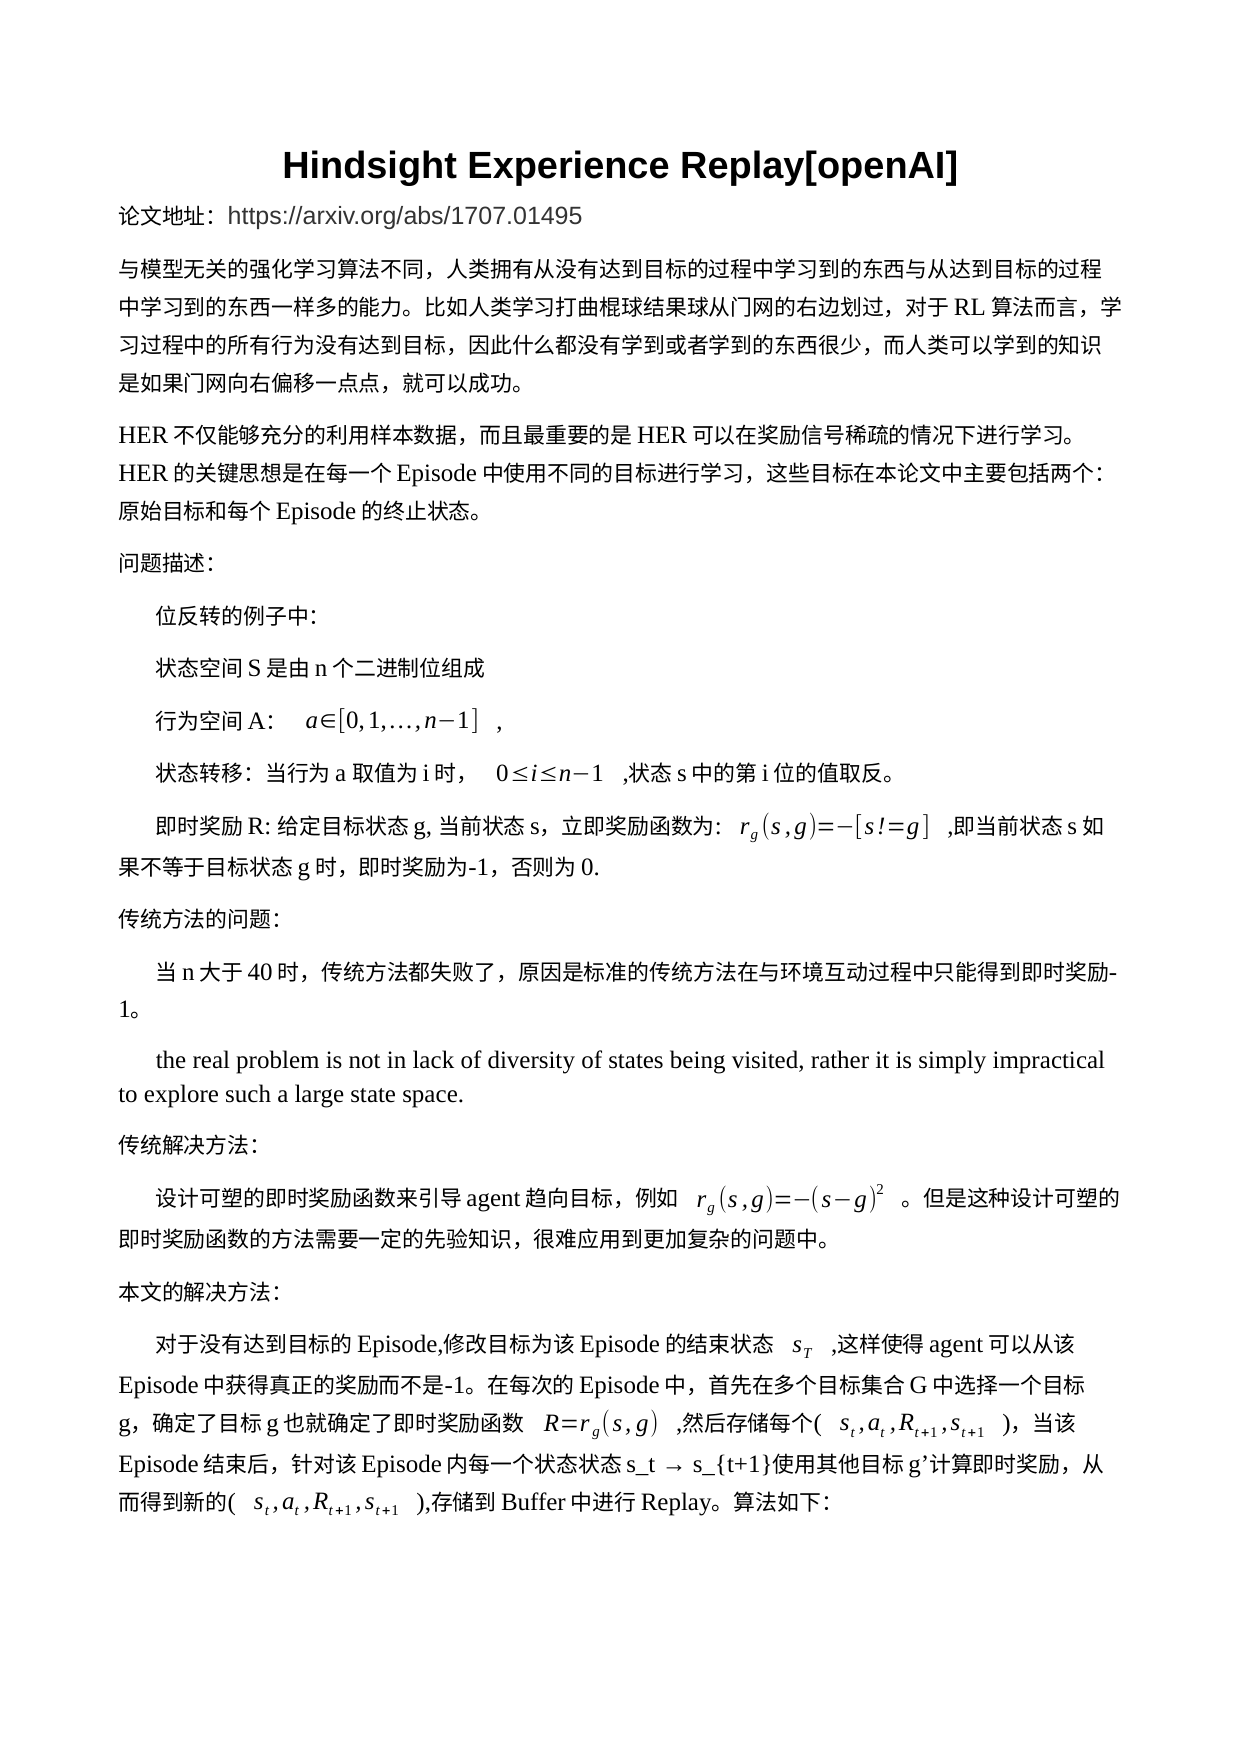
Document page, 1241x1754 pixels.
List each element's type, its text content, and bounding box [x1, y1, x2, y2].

text 设计可塑的即时奖励函数来引导agent趋向目标，例如。但是这种设计可塑的即时奖励函数的方法需要一定的先验知识，很难应用到更加复杂的问题中。 [118, 1181, 1122, 1254]
text 传统方法的问题： [118, 902, 1122, 934]
text 对于没有达到目标的Episode,修改目标为该Episode的结束状态,这样使得agent可以从该Episode中获得真正的奖励而不是-1。在每次的Episode中，首先在多个目标集合G中选择一个目标g，确定了目标g也就确定了即时奖励函数,然后存储每个()，当该Episode结束后，针对该Episode内每一个状态状态s_t → s_{t+1}使用其他目标g’计算即时奖励，从而得到新的(),存储到Buffer中进行Replay。算法如下： [118, 1327, 1122, 1519]
text HER不仅能够充分的利用样本数据，而且最重要的是HER可以在奖励信号稀疏的情况下进行学习。HER的关键思想是在每一个Episode中使用不同的目标进行学习，这些目标在本论文中主要包括两个：原始目标和每个Episode的终止状态。 [118, 418, 1122, 526]
text 状态转移：当行为a 取值为i时，,状态s中的第i位的值取反。 [118, 756, 1122, 788]
text 与模型无关的强化学习算法不同，人类拥有从没有达到目标的过程中学习到的东西与从达到目标的过程中学习到的东西一样多的能力。比如人类学习打曲棍球结果球从门网的右边划过，对于RL算法而言，学习过程中的所有行为没有达到目标，因此什么都没有学到或者学到的东西很少，而人类可以学到的知识是如果门网向右偏移一点点，就可以成功。 [118, 252, 1122, 397]
text 论文地址：https://arxiv.org/abs/1707.01495 [118, 199, 1122, 231]
text 当n大于40时，传统方法都失败了，原因是标准的传统方法在与环境互动过程中只能得到即时奖励-1。 [118, 954, 1122, 1024]
text 行为空间A：, [118, 704, 1122, 736]
text 问题描述： [118, 546, 1122, 578]
subtitle Hindsight Experience Replay[openAI] [118, 143, 1122, 187]
text 位反转的例子中： [118, 599, 1122, 631]
text 本文的解决方法： [118, 1275, 1122, 1306]
text 状态空间S是由n个二进制位组成 [118, 651, 1122, 683]
text 传统解决方法： [118, 1128, 1122, 1160]
text 即时奖励R: 给定目标状态g, 当前状态s，立即奖励函数为:,即当前状态s如果不等于目标状态g时，即时奖励为-1，否则为0. [118, 809, 1122, 881]
text the real problem is not in lack of diversity of states being visited, rather it is simply impractical to explore such a large state space. [118, 1045, 1122, 1108]
